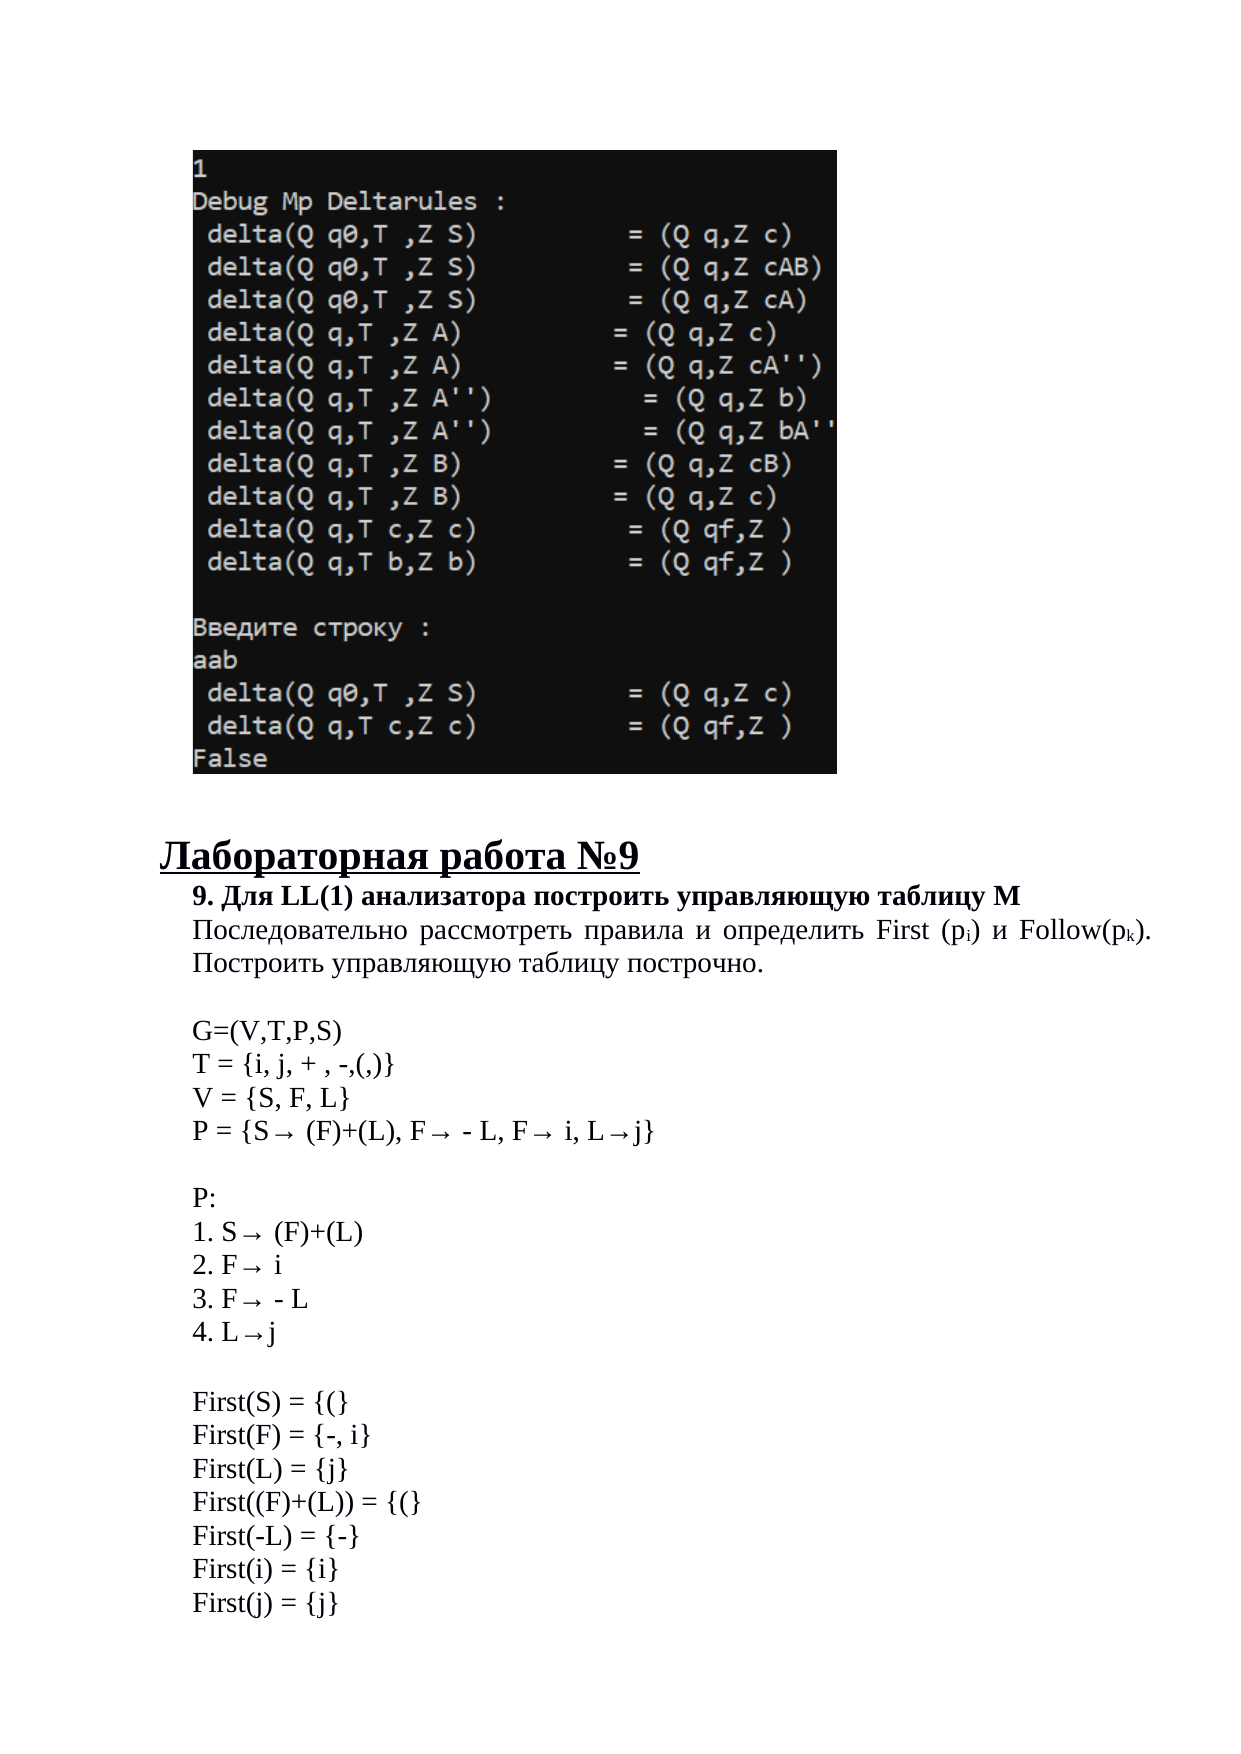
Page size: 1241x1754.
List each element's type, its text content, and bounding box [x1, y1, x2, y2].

text 4. L→j [192, 1314, 1152, 1348]
text Последовательно рассмотреть правила и определить First (pi) и Follow(pk). Построить управляющую таблицу построчно. [192, 912, 1152, 979]
text First(j) = {j} [192, 1585, 1152, 1618]
text G=(V,T,P,S) [177, 1013, 1152, 1046]
text V = {S, F, L} [192, 1080, 1152, 1113]
text First(F) = {-, i} [192, 1417, 1152, 1451]
text 3. F→ - L [192, 1281, 1152, 1314]
text First((F)+(L)) = {(} [192, 1484, 1152, 1518]
text T = {i, j, + , -,(,)} [192, 1046, 1152, 1080]
text P = {S→ (F)+(L), F→ - L, F→ i, L→j} [192, 1113, 1152, 1147]
text 9. Для LL(1) анализатора построить управляющую таблицу M [192, 878, 1152, 912]
text First(S) = {(} [192, 1384, 1152, 1417]
text First(L) = {j} [192, 1451, 1152, 1484]
text First(i) = {i} [192, 1551, 1152, 1585]
text First(-L) = {-} [192, 1518, 1152, 1551]
text 2. F→ i [192, 1247, 1152, 1281]
text Лабораторная работа №9 [159, 831, 1152, 878]
picture [192, 150, 837, 774]
text 1. S→ (F)+(L) [192, 1214, 1152, 1247]
text P: [192, 1180, 1152, 1214]
